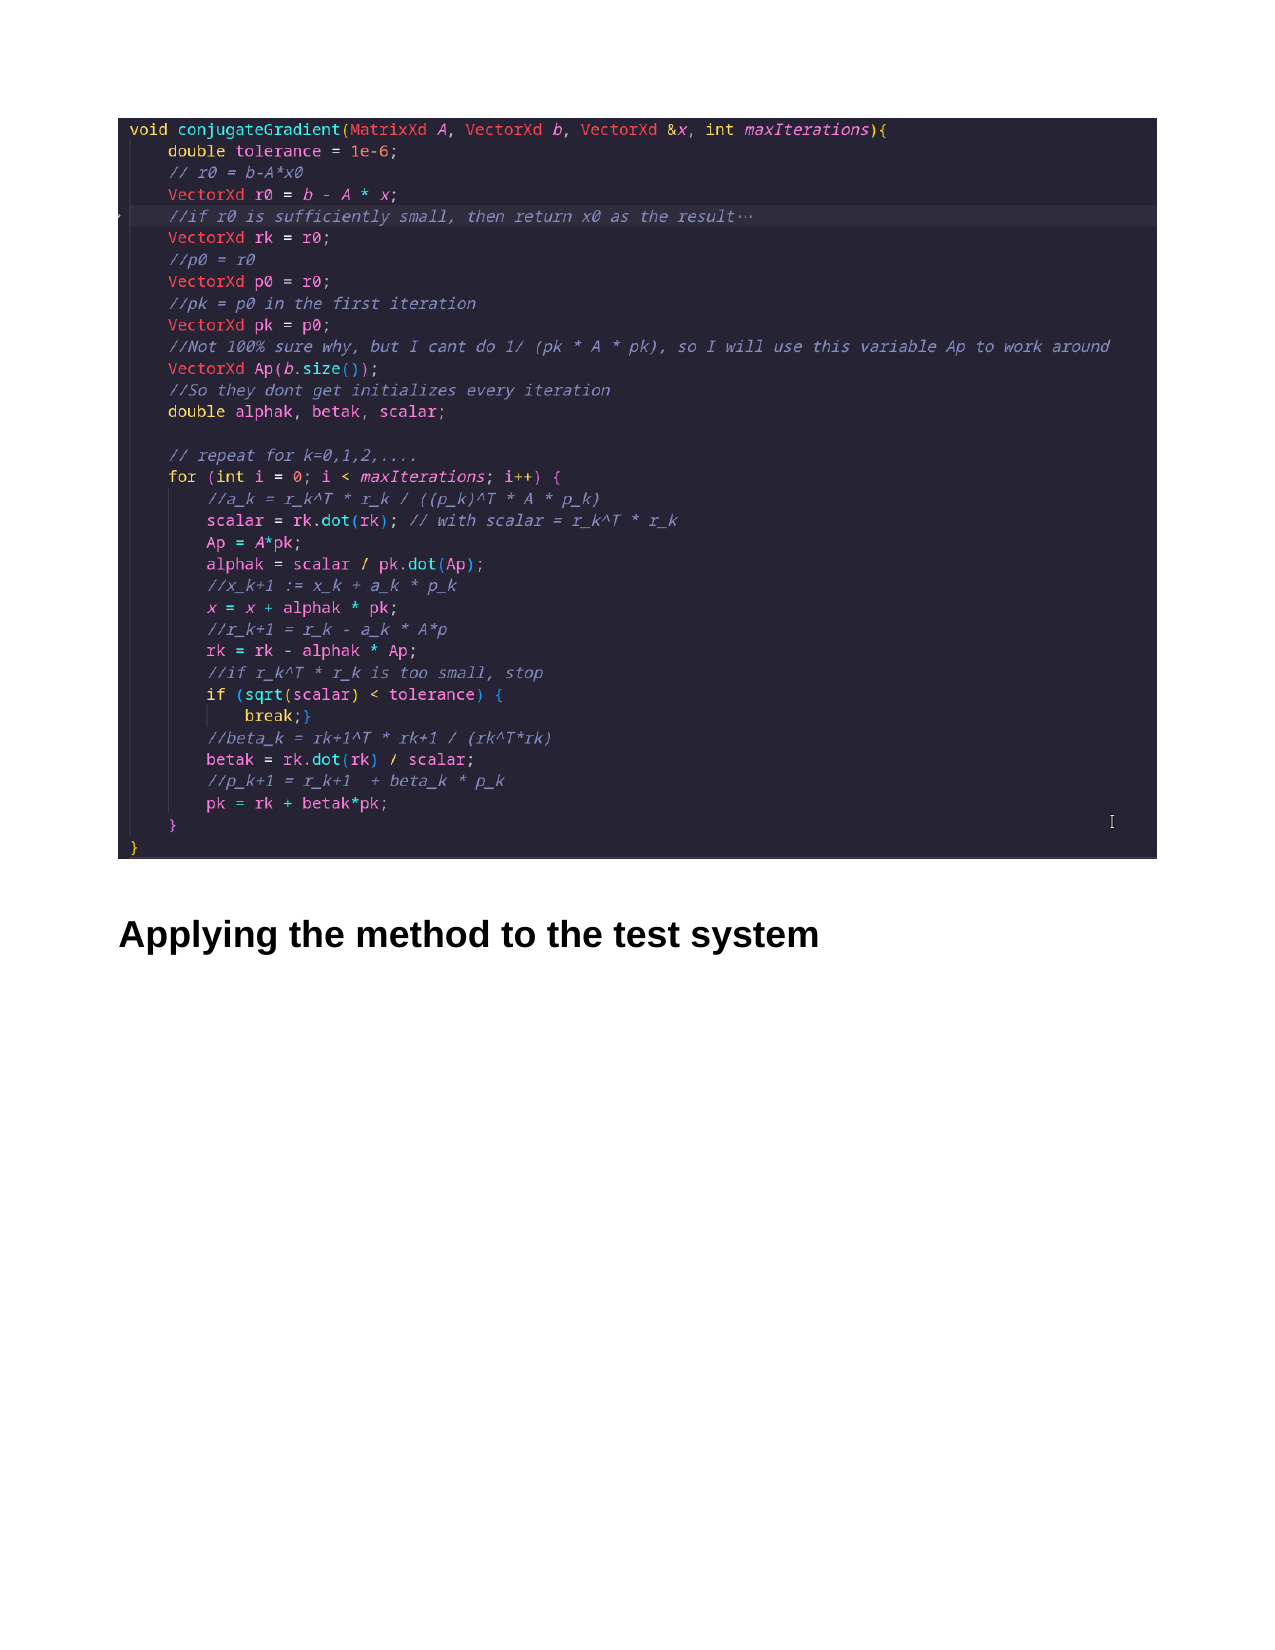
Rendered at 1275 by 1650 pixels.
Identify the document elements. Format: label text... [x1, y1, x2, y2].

subtitle Applying the method to the test system [118, 912, 1157, 955]
picture [118, 118, 1157, 859]
